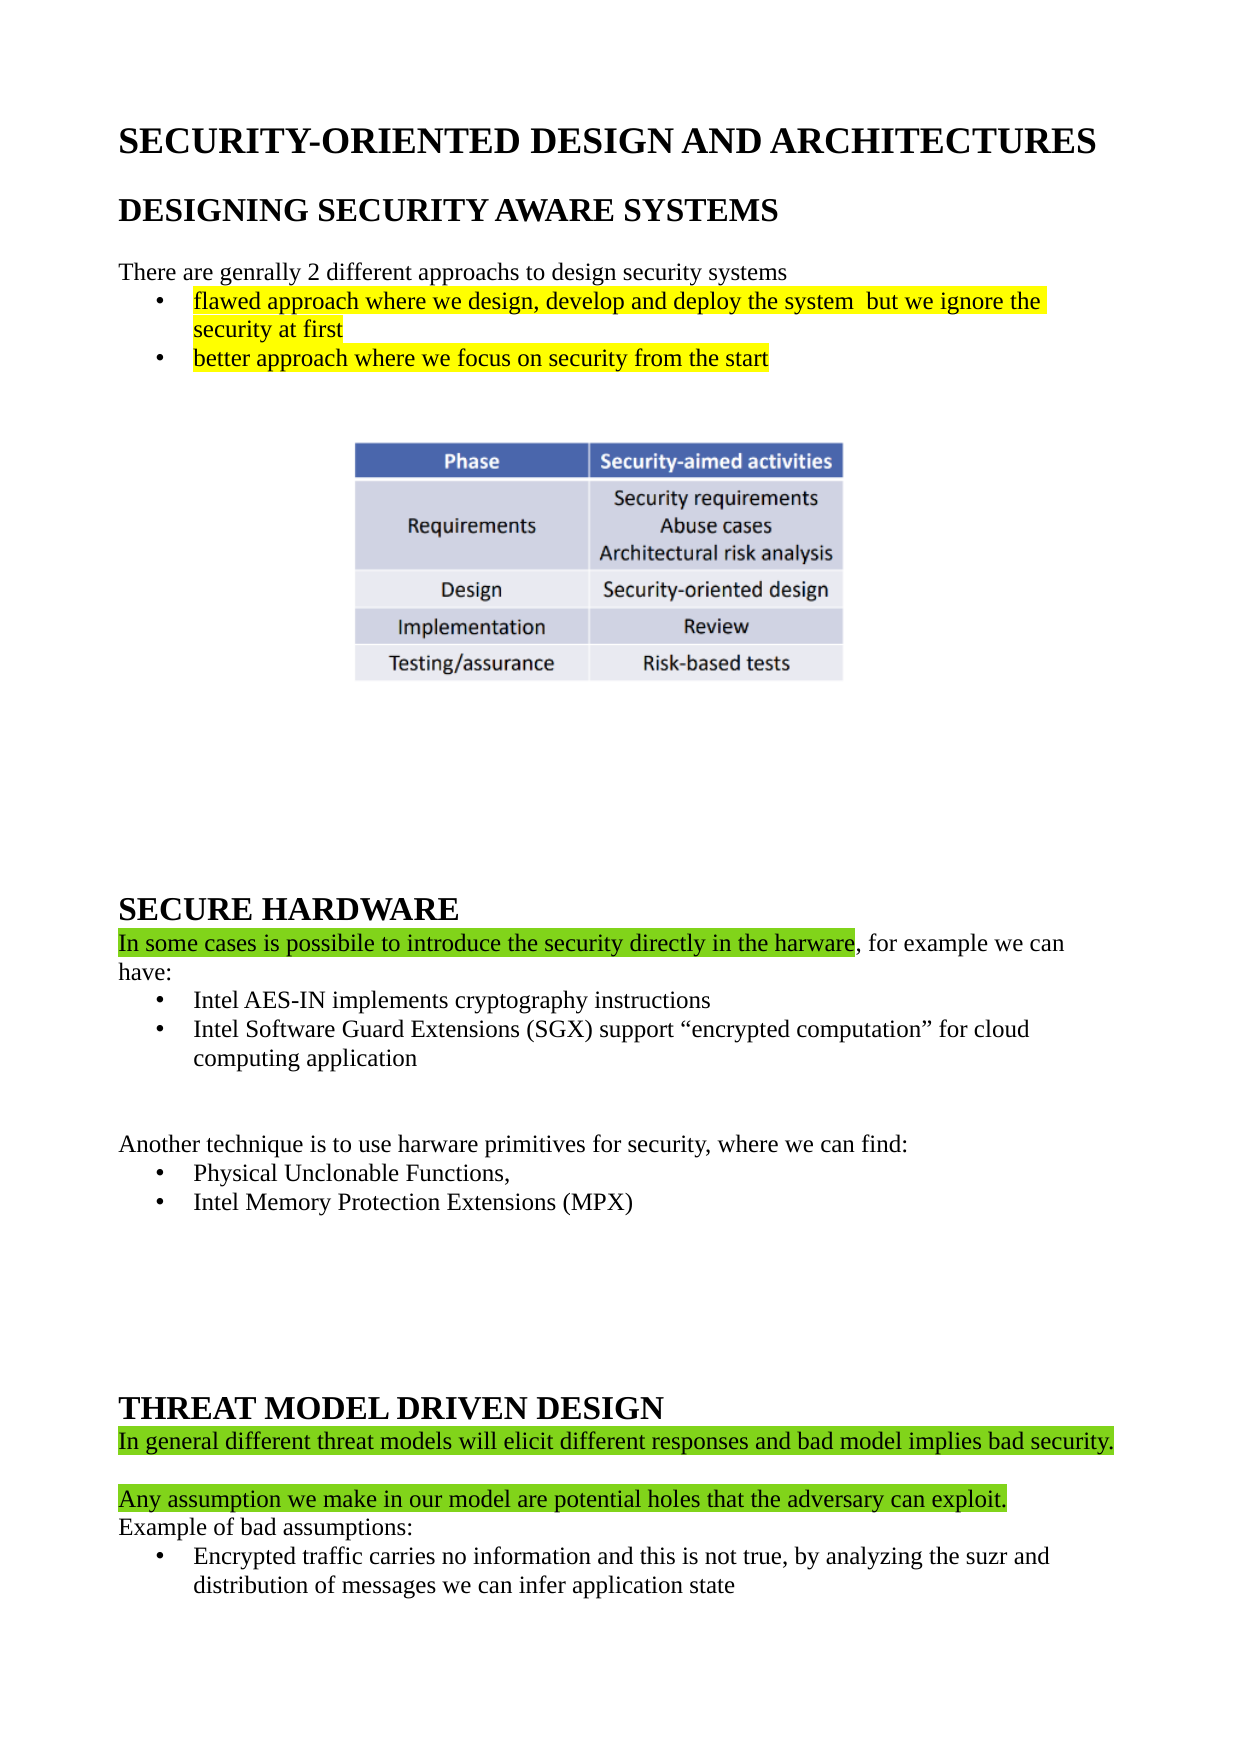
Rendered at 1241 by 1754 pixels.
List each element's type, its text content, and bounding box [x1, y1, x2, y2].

list better approach where we focus on security from the start [156, 343, 1122, 372]
text There are genrally 2 different approachs to design security systems [118, 257, 1122, 286]
text Another technique is to use harware primitives for security, where we can find: [118, 1129, 1122, 1158]
list flawed approach where we design, develop and deploy the system but we ignore the security at first [156, 286, 1122, 343]
list Intel Memory Protection Extensions (MPX) [156, 1187, 1122, 1215]
text In general different threat models will elicit different responses and bad model implies bad security. [118, 1426, 1122, 1455]
text Example of bad assumptions: [118, 1512, 1122, 1541]
text DESIGNING SECURITY AWARE SYSTEMS [118, 190, 1122, 228]
list Physical Unclonable Functions, [156, 1158, 1122, 1187]
list Intel AES-IN implements cryptography instructions [156, 985, 1122, 1014]
text In some cases is possibile to introduce the security directly in the harware, for example we can have: [118, 928, 1122, 985]
list Encrypted traffic carries no information and this is not true, by analyzing the suzr and distribution of messages we can infer application state [156, 1541, 1122, 1599]
text SECURITY-ORIENTED DESIGN AND ARCHITECTURES [118, 118, 1122, 161]
picture [302, 400, 938, 743]
text THREAT MODEL DRIVEN DESIGN [118, 1388, 1122, 1426]
text SECURE HARDWARE [118, 889, 1122, 928]
text Any assumption we make in our model are potential holes that the adversary can exploit. [118, 1484, 1122, 1512]
list Intel Software Guard Extensions (SGX) support “encrypted computation” for cloud computing application [156, 1014, 1122, 1072]
